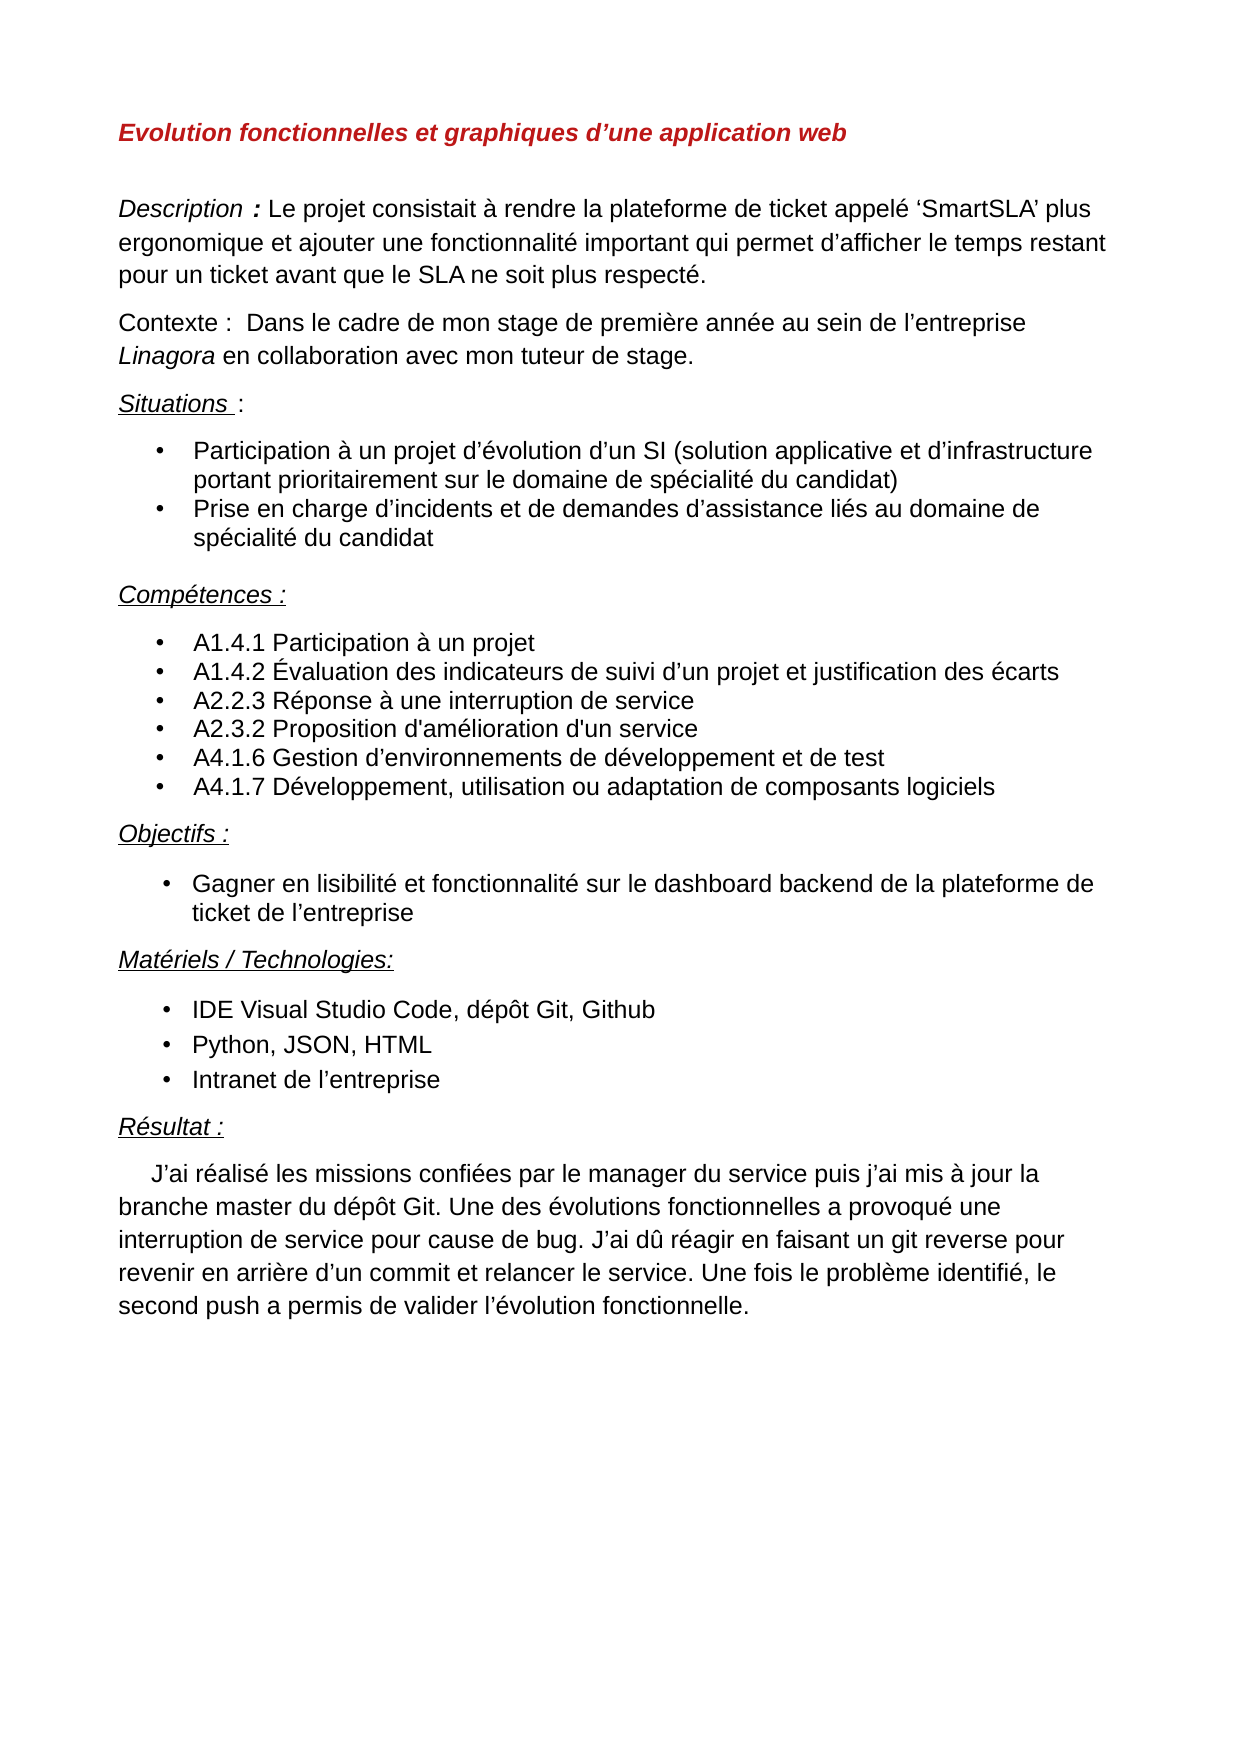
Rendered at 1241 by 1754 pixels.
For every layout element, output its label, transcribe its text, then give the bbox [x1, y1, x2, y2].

text Matériels / Technologies: [118, 945, 1122, 973]
list A2.2.3 Réponse à une interruption de service [156, 686, 1122, 714]
list A1.4.1 Participation à un projet [156, 628, 1122, 657]
list A1.4.2 Évaluation des indicateurs de suivi d’un projet et justification des écarts [156, 657, 1122, 686]
text Situations : [118, 389, 1122, 417]
list Participation à un projet d’évolution d’un SI (solution applicative et d’infrastructure portant prioritairement sur le domaine de spécialité du candidat) [156, 436, 1122, 494]
text Evolution fonctionnelles et graphiques d’une application web [118, 118, 1122, 147]
list A4.1.6 Gestion d’environnements de développement et de test [156, 743, 1122, 772]
text Objectifs : [118, 819, 1122, 847]
list Prise en charge d’incidents et de demandes d’assistance liés au domaine de spécialité du candidat [156, 494, 1122, 552]
list IDE Visual Studio Code, dépôt Git, Github [162, 996, 1122, 1024]
list Intranet de l’entreprise [162, 1065, 1122, 1094]
list Python, JSON, HTML [162, 1030, 1122, 1059]
text Description : Le projet consistait à rendre la plateforme de ticket appelé ‘SmartSLA’ plus ergonomique et ajouter une fonctionnalité important qui permet d’afficher le temps restant pour un ticket avant que le SLA ne soit plus respecté. [118, 194, 1122, 289]
list A4.1.7 Développement, utilisation ou adaptation de composants logiciels [156, 772, 1122, 801]
text Contexte : Dans le cadre de mon stage de première année au sein de l’entreprise Linagora en collaboration avec mon tuteur de stage. [118, 308, 1122, 370]
text Résultat : [118, 1112, 1122, 1140]
list A2.3.2 Proposition d'amélioration d'un service [156, 714, 1122, 743]
list Gagner en lisibilité et fonctionnalité sur le dashboard backend de la plateforme de ticket de l’entreprise [162, 869, 1122, 927]
text Compétences : [118, 580, 1122, 609]
text J’ai réalisé les missions confiées par le manager du service puis j’ai mis à jour la branche master du dépôt Git. Une des évolutions fonctionnelles a provoqué une interruption de service pour cause de bug. J’ai dû réagir en faisant un git reverse pour revenir en arrière d’un commit et relancer le service. Une fois le problème identifié, le second push a permis de valider l’évolution fonctionnelle. [118, 1159, 1122, 1320]
